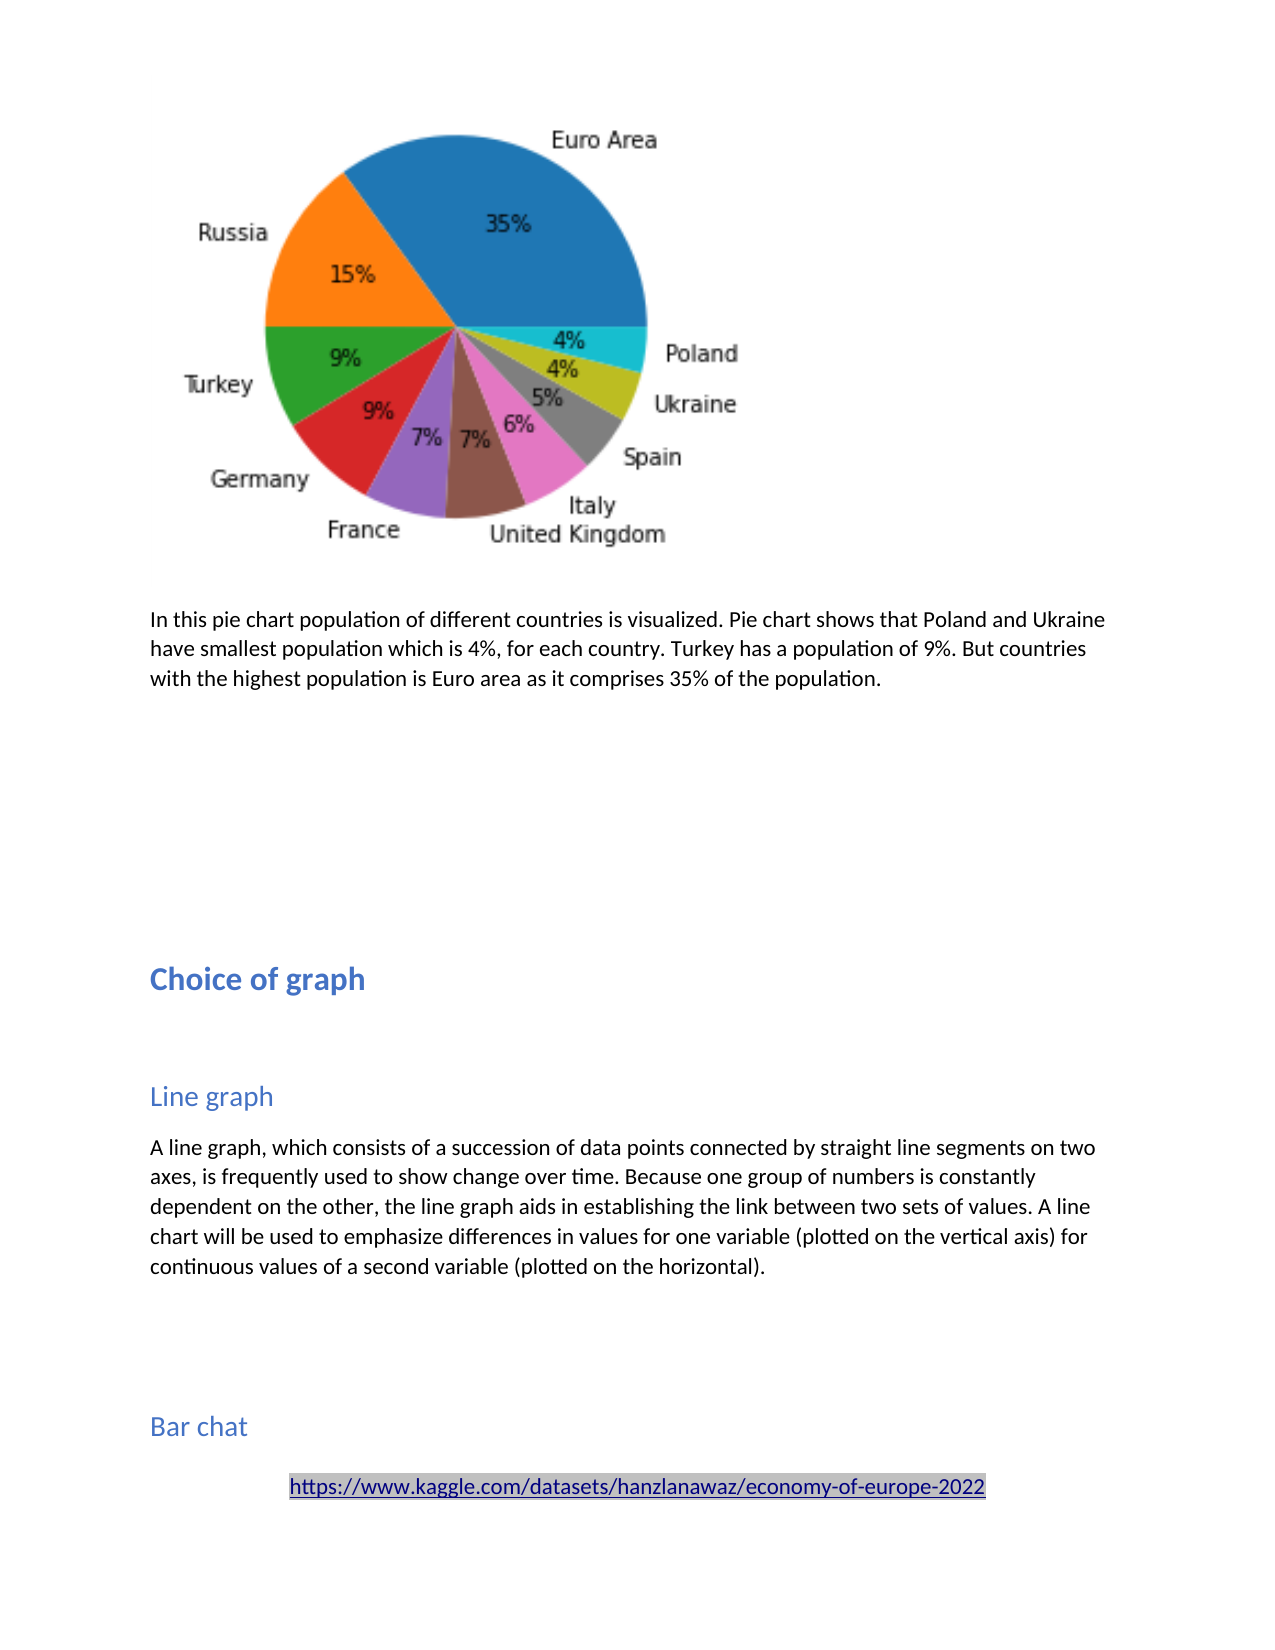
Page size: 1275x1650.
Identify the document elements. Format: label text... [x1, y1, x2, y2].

text Choice of graph [150, 957, 1125, 998]
text Line graph [150, 1078, 1125, 1113]
text A line graph, which consists of a succession of data points connected by straight line segments on two axes, is frequently used to show change over time. Because one group of numbers is constantly dependent on the other, the line graph aids in establishing the link between two sets of values. A line chart will be used to emphasize differences in values for one variable (plotted on the vertical axis) for continuous values of a second variable (plotted on the horizontal). [150, 1133, 1125, 1280]
text In this pie chart population of different countries is visualized. Pie chart shows that Poland and Ukraine have smallest population which is 4%, for each country. Turkey has a population of 9%. But countries with the highest population is Euro area as it comprises 35% of the population. [150, 605, 1125, 692]
text Bar chat [150, 1408, 1125, 1444]
